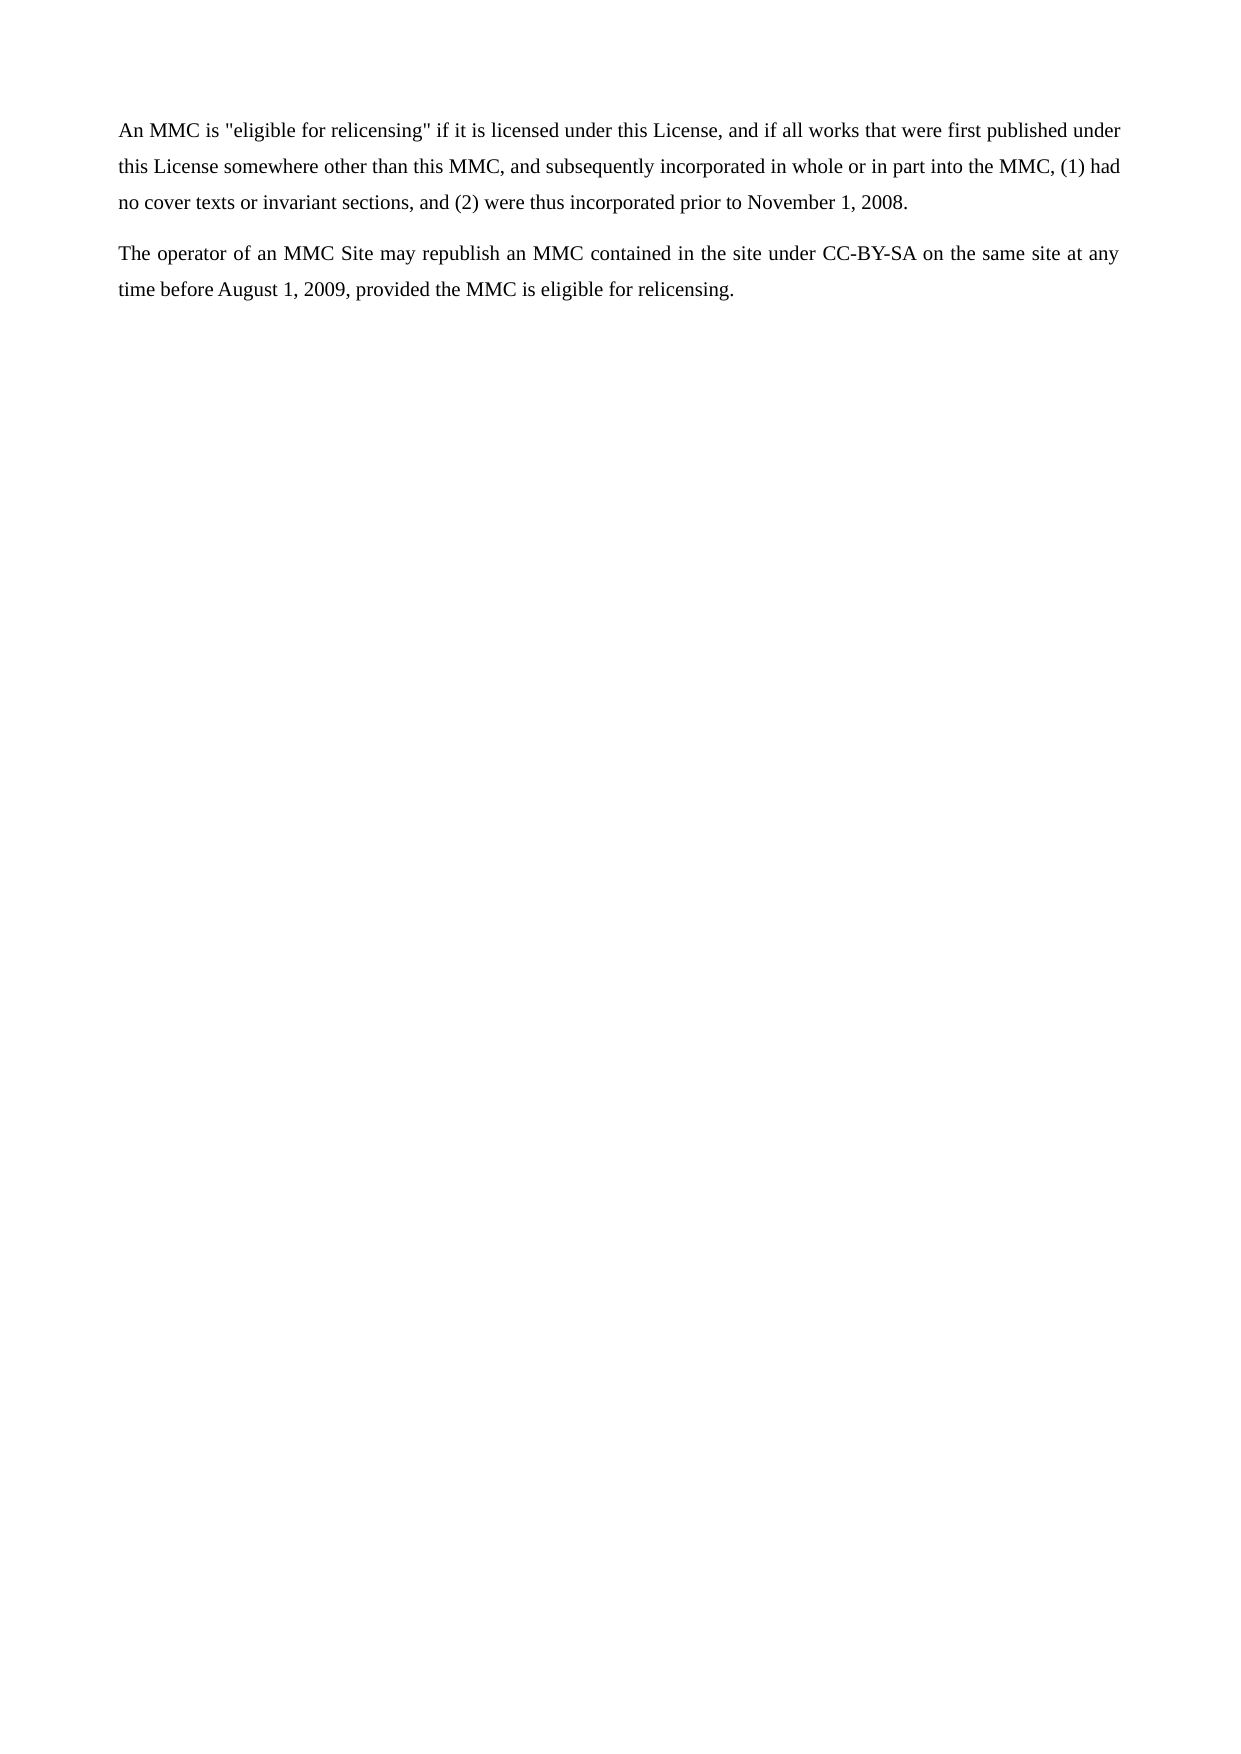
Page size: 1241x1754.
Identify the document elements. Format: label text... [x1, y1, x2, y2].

text An MMC is "eligible for relicensing" if it is licensed under this License, and if all works that were first published under this License somewhere other than this MMC, and subsequently incorporated in whole or in part into the MMC, (1) had no cover texts or invariant sections, and (2) were thus incorporated prior to November 1, 2008. [118, 118, 1122, 214]
text The operator of an MMC Site may republish an MMC contained in the site under CC-BY-SA on the same site at any time before August 1, 2009, provided the MMC is eligible for relicensing. [118, 241, 1122, 301]
